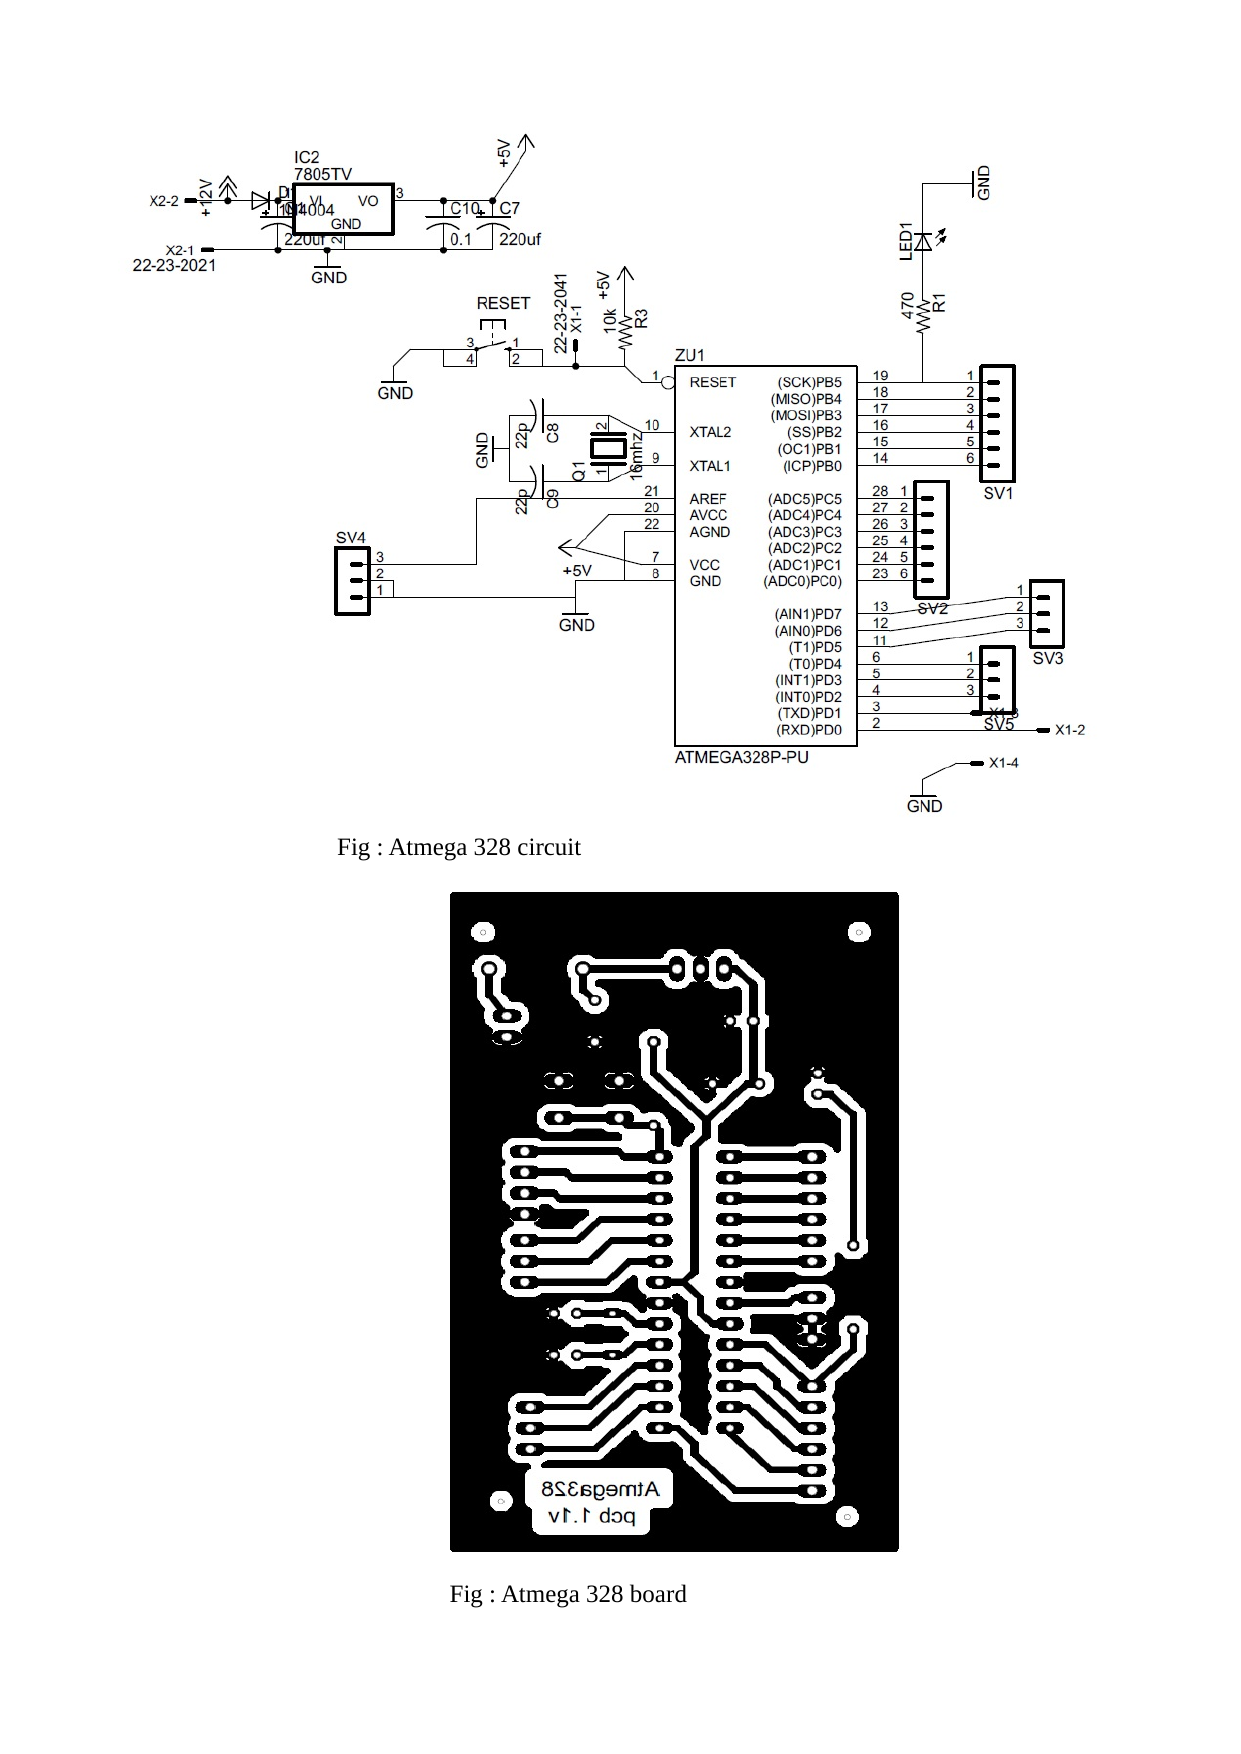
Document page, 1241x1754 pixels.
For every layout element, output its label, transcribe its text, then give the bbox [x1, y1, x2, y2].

picture [118, 118, 1123, 832]
text Fig : Atmega 328 circuit [118, 832, 1122, 861]
picture [442, 884, 909, 1560]
text Fig : Atmega 328 board [118, 1579, 1122, 1608]
